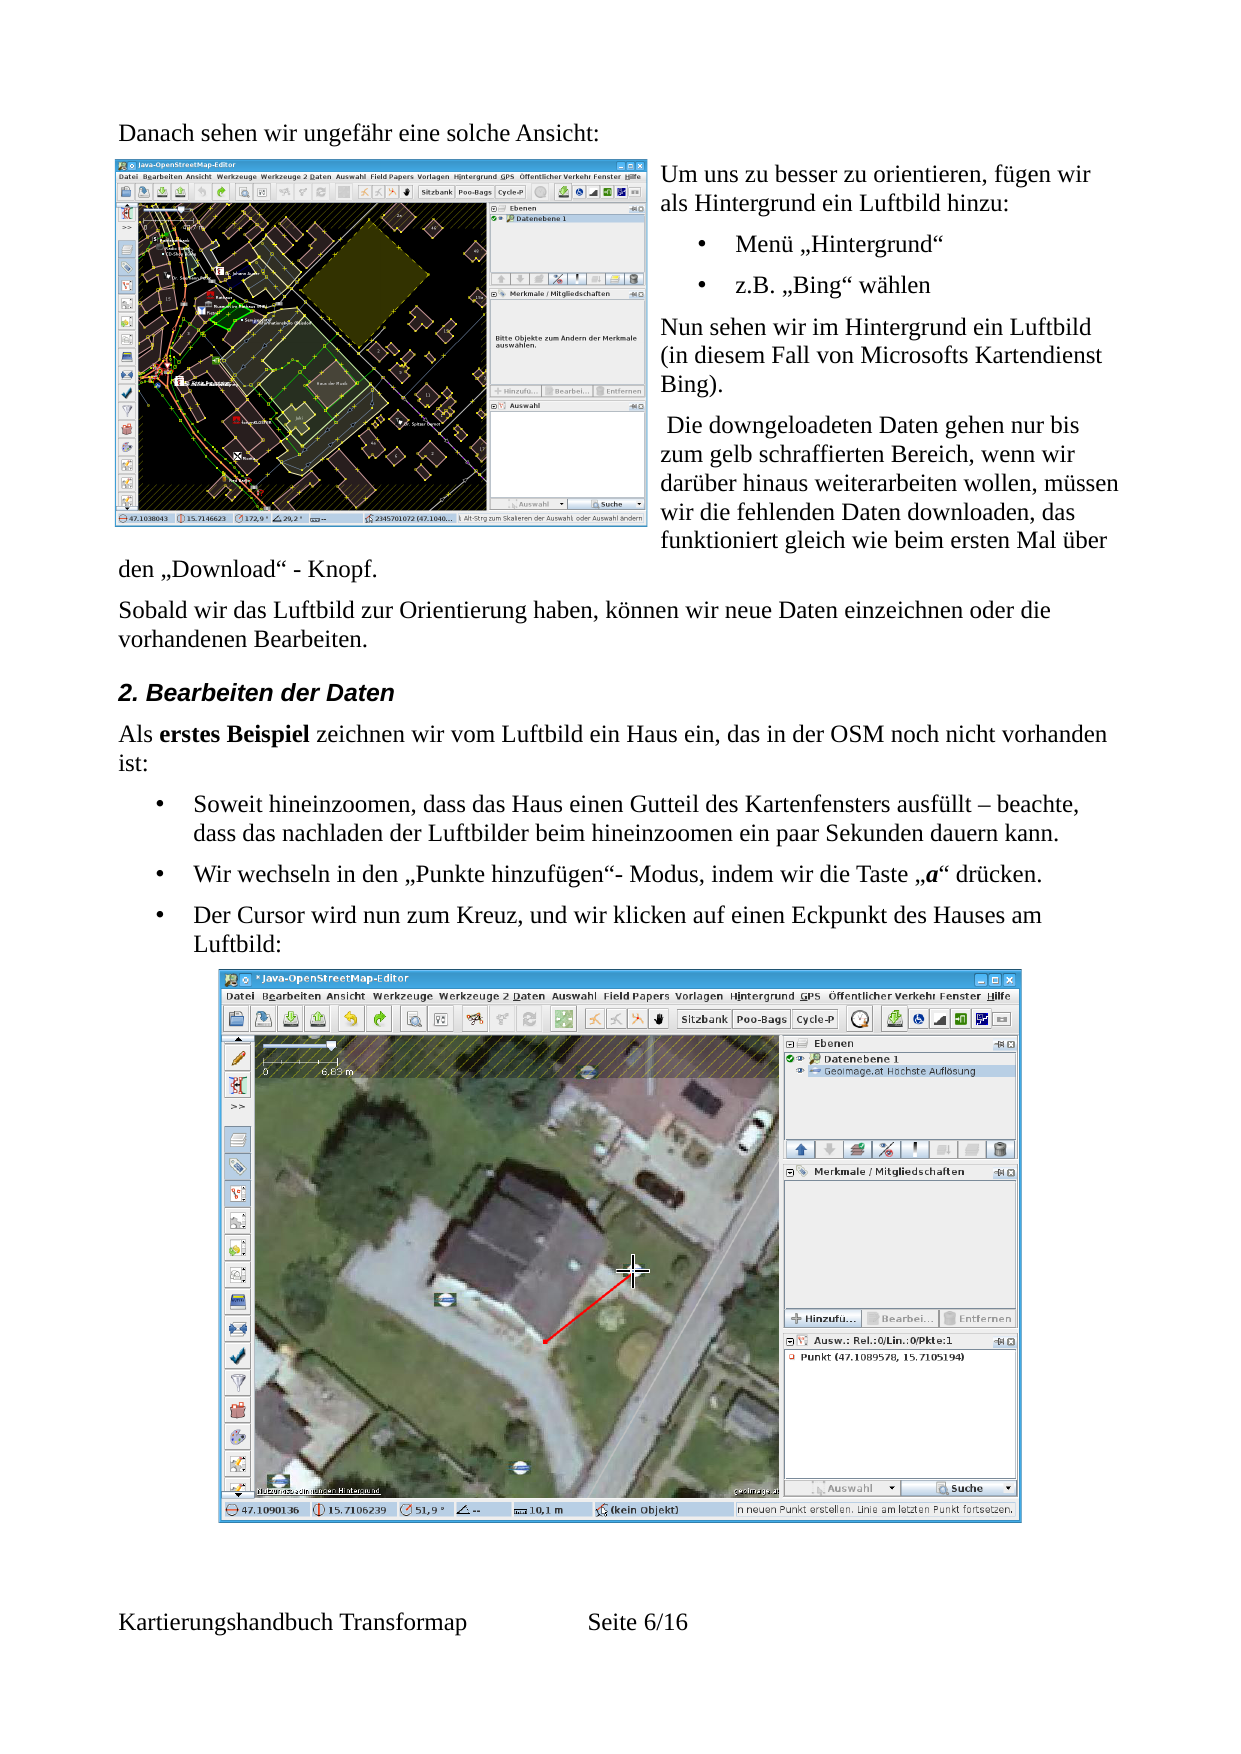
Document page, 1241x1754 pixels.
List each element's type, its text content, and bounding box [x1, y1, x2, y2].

text Sobald wir das Luftbild zur Orientierung haben, können wir neue Daten einzeichnen oder die vorhandenen Bearbeiten. [118, 596, 1122, 653]
picture [218, 969, 1022, 1523]
text Die downgeloadeten Daten gehen nur bis zum gelb schraffierten Bereich, wenn wir darüber hinaus weiterarbeiten wollen, müssen wir die fehlenden Daten downloaden, das funktioniert gleich wie beim ersten Mal über den „Download“ - Knopf. [118, 411, 1122, 583]
text Nun sehen wir im Hintergrund ein Luftbild (in diesem Fall von Microsofts Kartendienst Bing). [648, 312, 1122, 398]
text Um uns zu besser zu orientieren, fügen wir als Hintergrund ein Luftbild hinzu: [648, 159, 1122, 217]
list z.B. „Bing“ wählen [648, 271, 1122, 299]
subtitle 2. Bearbeiten der Daten [118, 678, 1122, 707]
list Soweit hineinzoomen, dass das Haus einen Gutteil des Kartenfensters ausfüllt – beachte, dass das nachladen der Luftbilder beim hineinzoomen ein paar Sekunden dauern kann. [156, 789, 1122, 847]
text Danach sehen wir ungefähr eine solche Ansicht: [118, 118, 1122, 147]
picture [114, 159, 648, 527]
text Als erstes Beispiel zeichnen wir vom Luftbild ein Haus ein, das in der OSM noch nicht vorhanden ist: [118, 719, 1122, 777]
list Der Cursor wird nun zum Kreuz, und wir klicken auf einen Eckpunkt des Hauses am Luftbild: [156, 900, 1122, 958]
list Menü „Hintergrund“ [648, 229, 1122, 258]
list Wir wechseln in den „Punkte hinzufügen“- Modus, indem wir die Taste „a“ drücken. [156, 859, 1122, 888]
